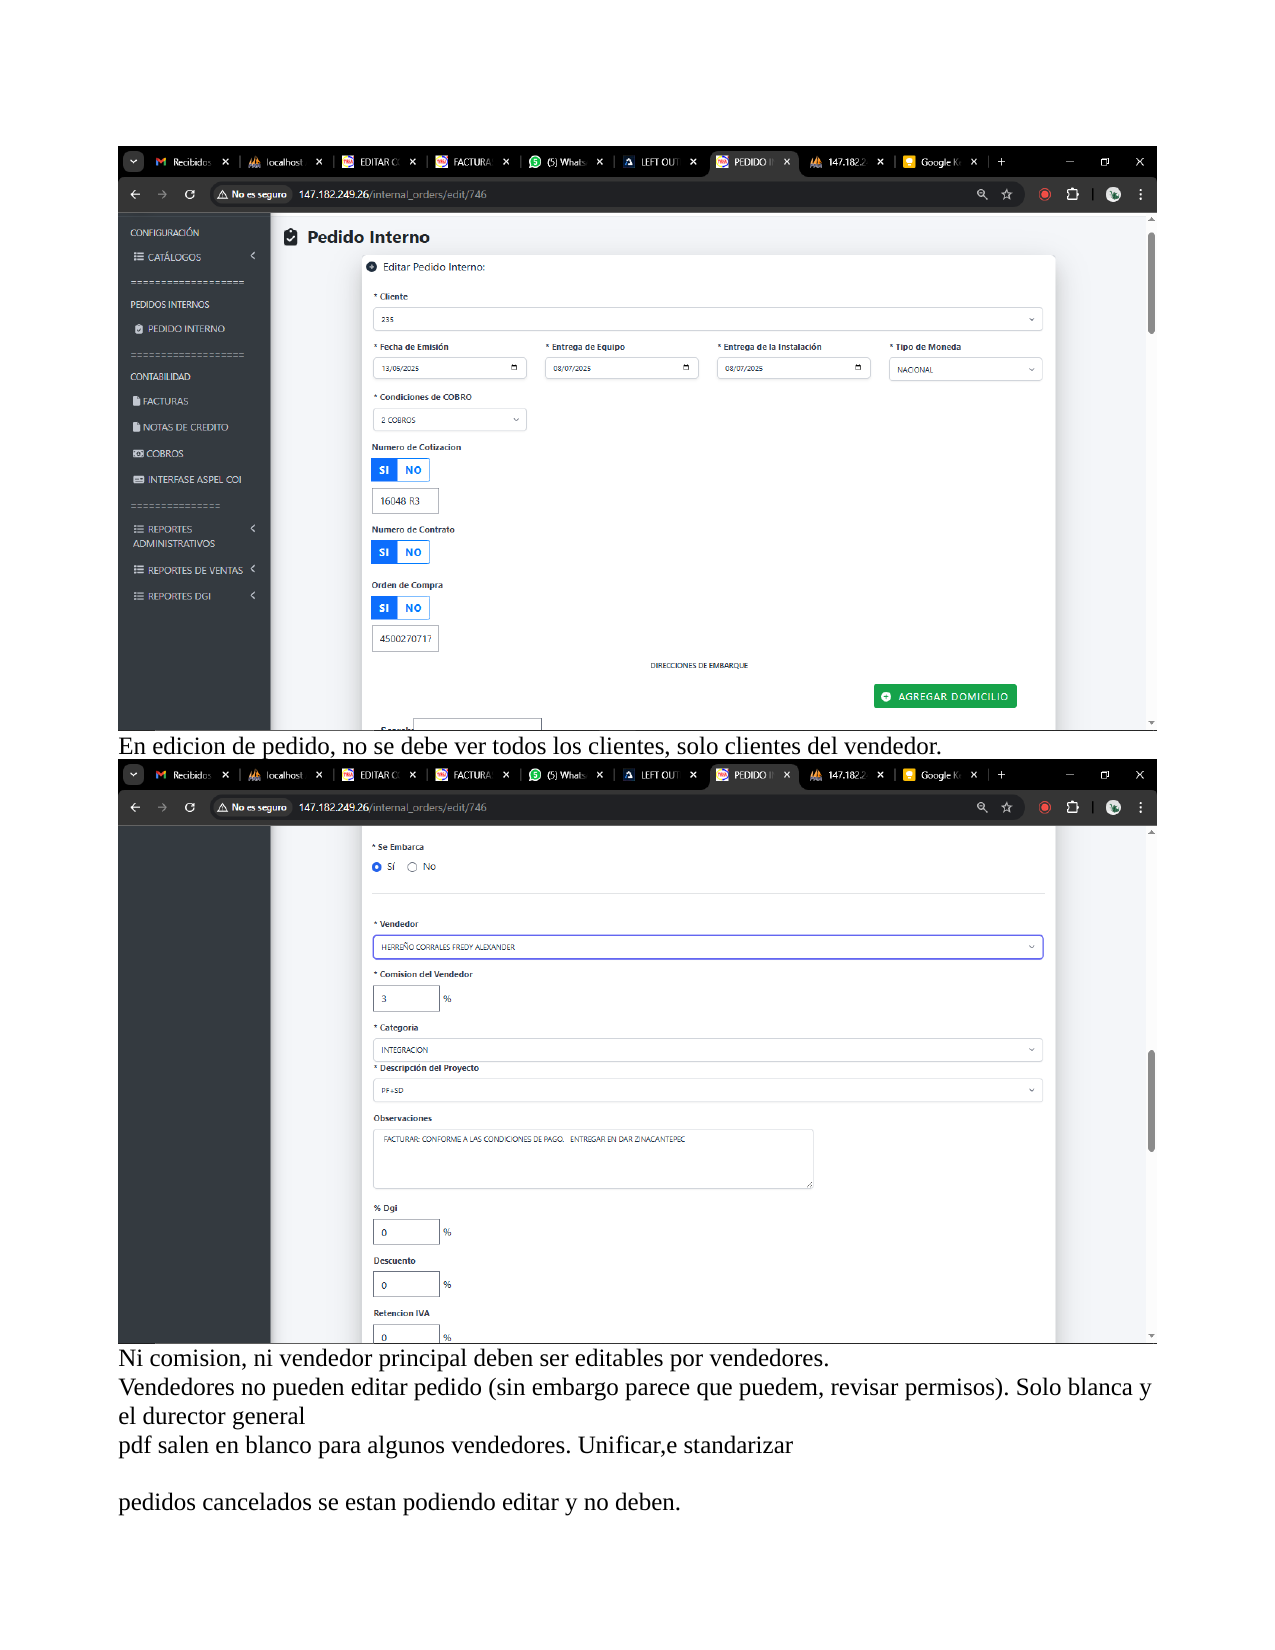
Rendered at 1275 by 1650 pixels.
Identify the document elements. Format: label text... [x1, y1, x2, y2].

picture [118, 146, 1157, 731]
text Vendedores no pueden editar pedido (sin embargo parece que puedem, revisar permisos). Solo blanca y el durector general [118, 1372, 1157, 1430]
text Ni comision, ni vendedor principal deben ser editables por vendedores. [118, 1344, 1157, 1372]
text En edicion de pedido, no se debe ver todos los clientes, solo clientes del vendedor. [118, 731, 1157, 759]
text pedidos cancelados se estan podiendo editar y no deben. [118, 1487, 1157, 1516]
picture [118, 759, 1157, 1344]
text pdf salen en blanco para algunos vendedores. Unificar,e standarizar [118, 1430, 1157, 1458]
